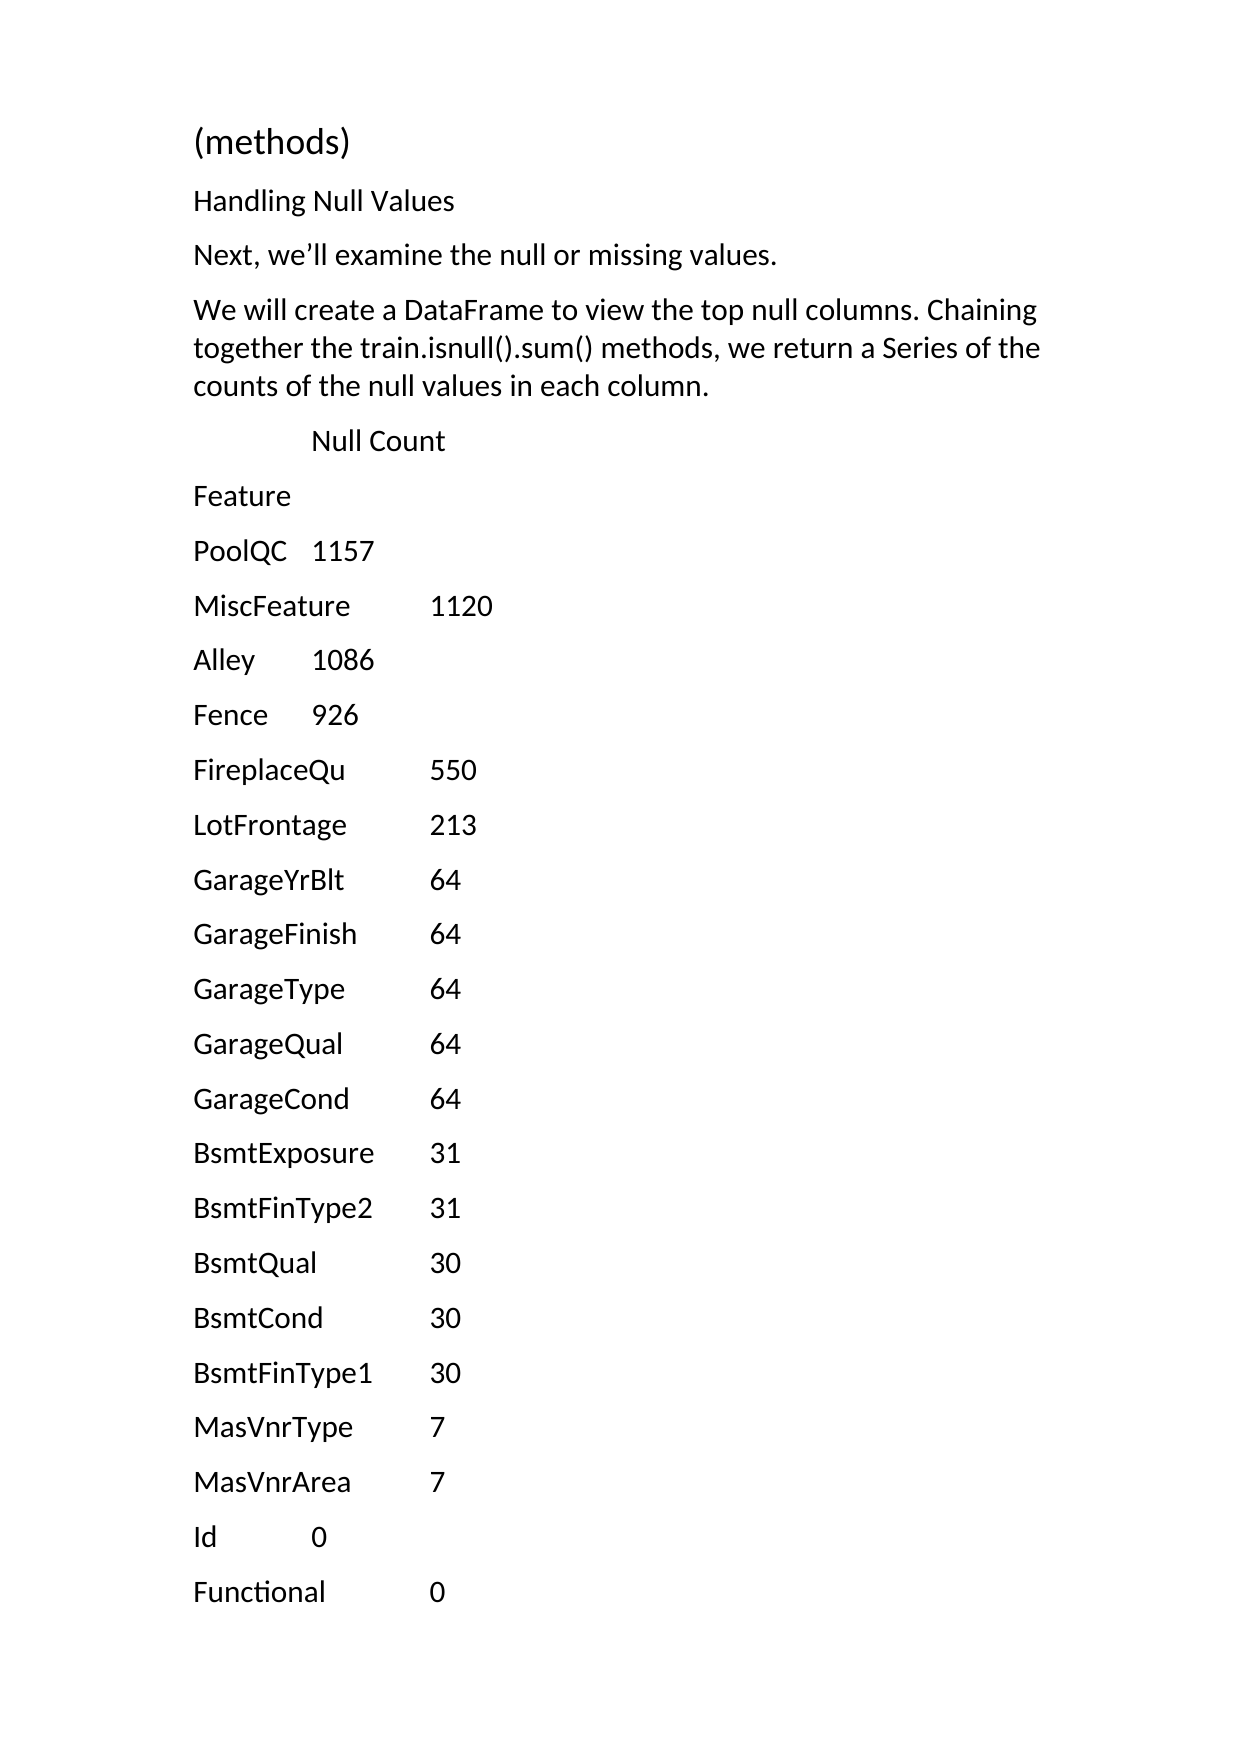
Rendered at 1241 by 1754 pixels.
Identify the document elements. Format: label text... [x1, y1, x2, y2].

text BsmtExposure 31 [193, 1133, 1122, 1172]
text LotFrontage 213 [193, 805, 1122, 843]
text BsmtQual 30 [193, 1243, 1122, 1281]
text Next, we’ll examine the null or missing values. [193, 235, 1122, 273]
text GarageFinish 64 [193, 914, 1122, 952]
text Handling Null Values [193, 181, 1122, 219]
text GarageYrBlt 64 [193, 859, 1122, 898]
text We will create a DataFrame to view the top null columns. Chaining together the train.isnull().sum() methods, we return a Series of the counts of the null values in each column. [193, 290, 1122, 404]
text Alley 1086 [193, 640, 1122, 678]
text MasVnrType 7 [193, 1407, 1122, 1446]
text Functional 0 [193, 1572, 1122, 1610]
text MasVnrArea 7 [193, 1462, 1122, 1500]
text Fence 926 [193, 695, 1122, 733]
text Feature [193, 476, 1122, 514]
text GarageCond 64 [193, 1079, 1122, 1117]
text BsmtFinType2 31 [193, 1188, 1122, 1226]
text FireplaceQu 550 [193, 750, 1122, 788]
list (methods) [156, 118, 1122, 164]
text GarageQual 64 [193, 1024, 1122, 1062]
text MiscFeature 1120 [193, 586, 1122, 624]
text Null Count [193, 421, 1122, 459]
text BsmtCond 30 [193, 1298, 1122, 1336]
text Id 0 [193, 1517, 1122, 1555]
text GarageType 64 [193, 969, 1122, 1007]
text PoolQC 1157 [193, 531, 1122, 569]
text BsmtFinType1 30 [193, 1353, 1122, 1391]
